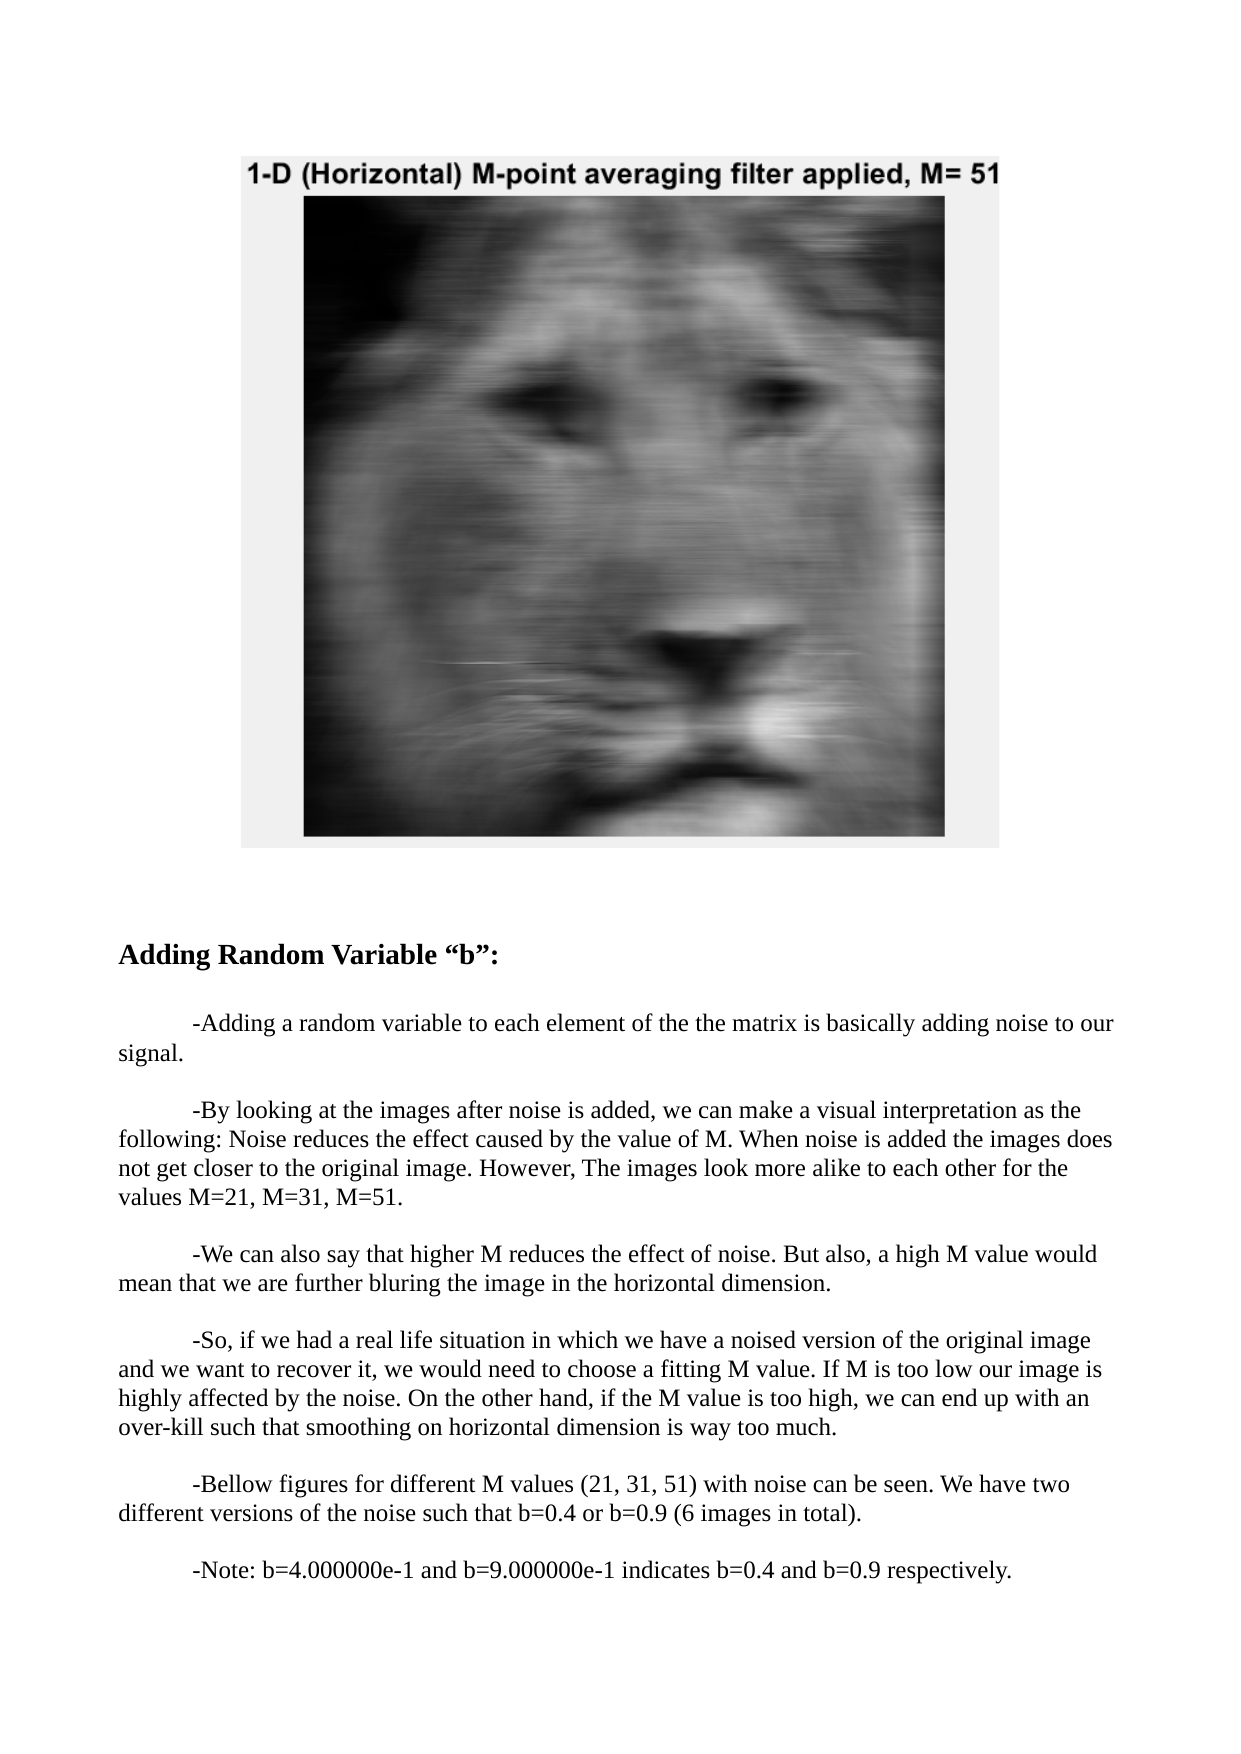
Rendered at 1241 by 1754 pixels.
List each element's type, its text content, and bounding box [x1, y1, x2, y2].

text -Note: b=4.000000e-1 and b=9.000000e-1 indicates b=0.4 and b=0.9 respectively. [118, 1556, 1122, 1584]
picture [240, 156, 1000, 848]
text -So, if we had a real life situation in which we have a noised version of the original image and we want to recover it, we would need to choose a fitting M value. If M is too low our image is highly affected by the noise. On the other hand, if the M value is too high, we can end up with an over-kill such that smoothing on horizontal dimension is way too much. [118, 1326, 1122, 1441]
text -We can also say that higher M reduces the effect of noise. But also, a high M value would mean that we are further bluring the image in the horizontal dimension. [118, 1239, 1122, 1297]
text -Bellow figures for different M values (21, 31, 51) with noise can be seen. We have two different versions of the noise such that b=0.4 or b=0.9 (6 images in total). [118, 1469, 1122, 1527]
text -Adding a random variable to each element of the the matrix is basically adding noise to our signal. [118, 1004, 1122, 1067]
text -By looking at the images after noise is added, we can make a visual interpretation as the following: Noise reduces the effect caused by the value of M. When noise is added the images does not get closer to the original image. However, The images look more alike to each other for the values M=21, M=31, M=51. [118, 1096, 1122, 1211]
text Adding Random Variable “b”: [118, 937, 1122, 971]
